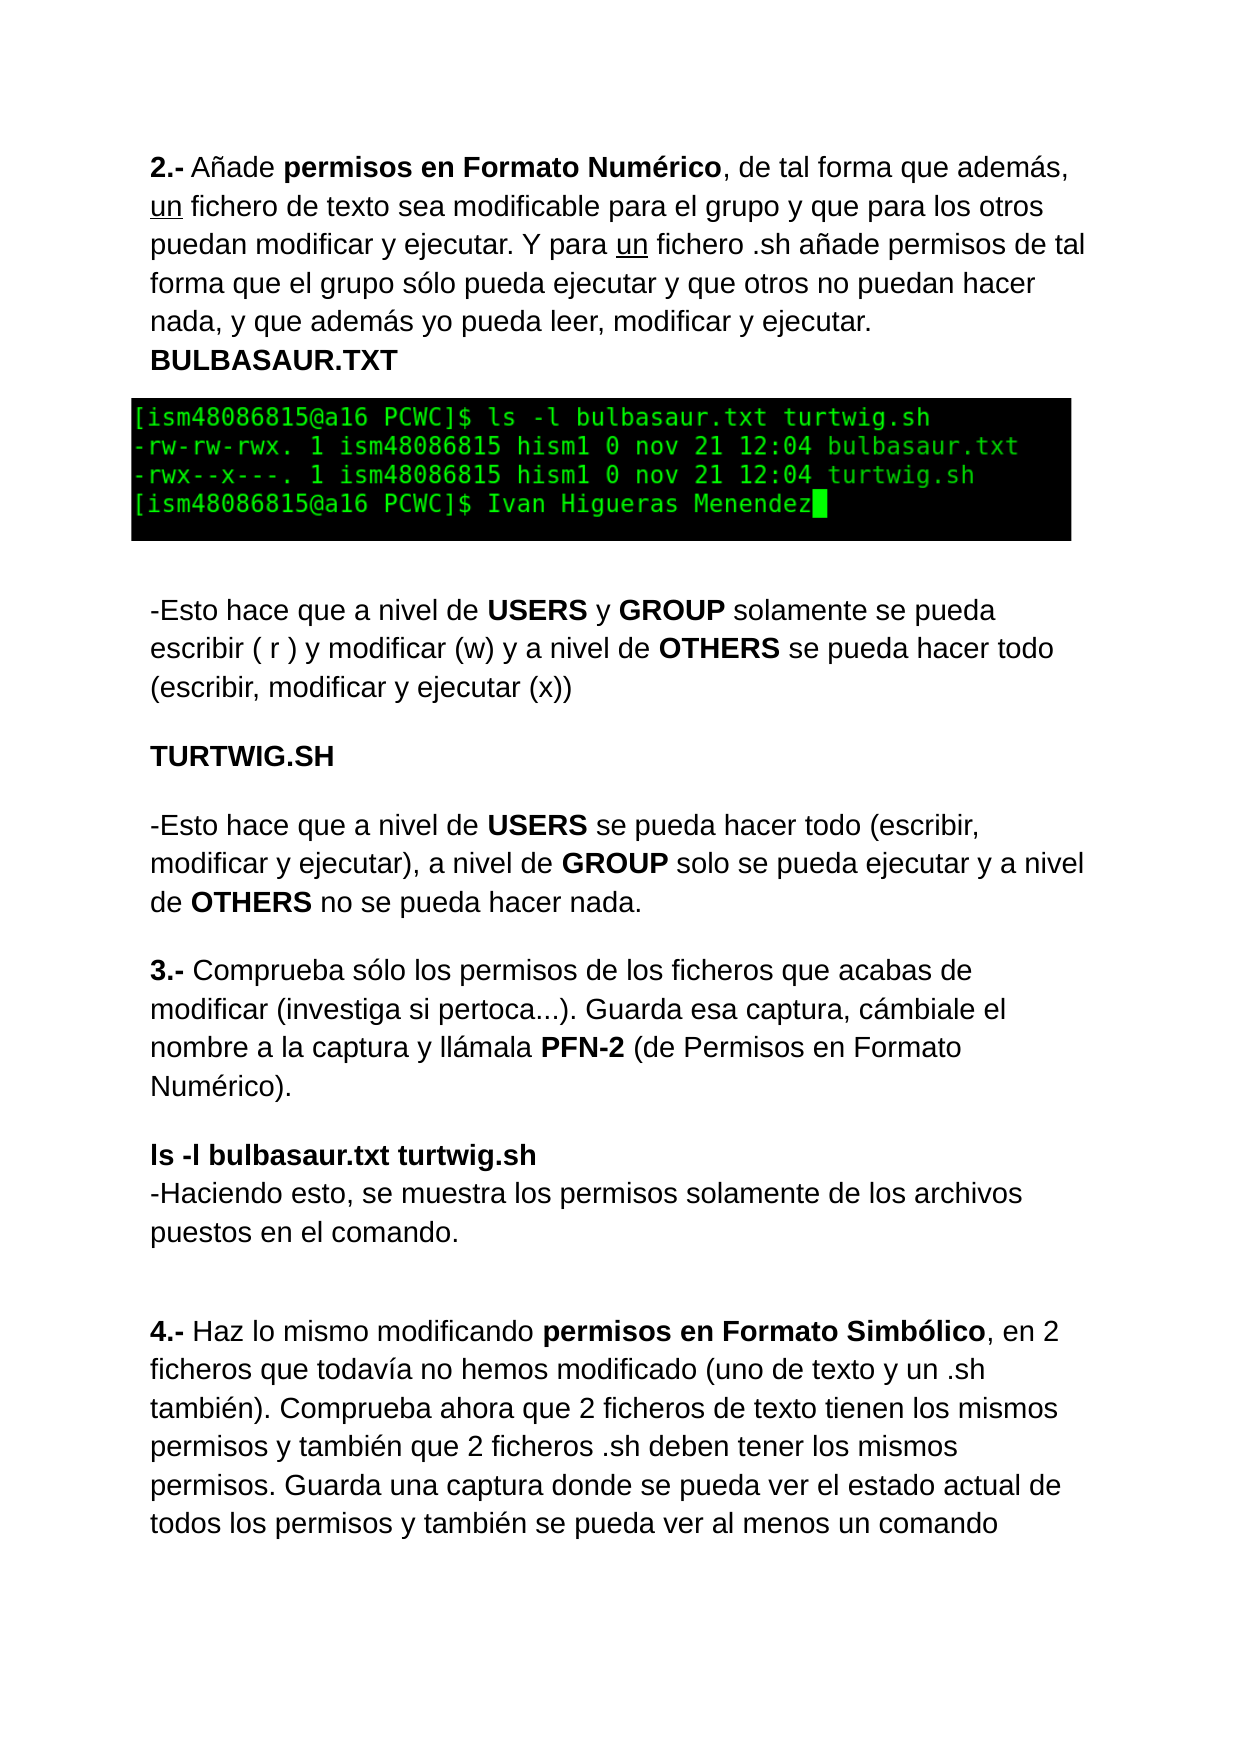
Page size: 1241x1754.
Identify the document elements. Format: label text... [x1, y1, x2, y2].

text -Esto hace que a nivel de USERS se pueda hacer todo (escribir, modificar y ejecutar), a nivel de GROUP solo se pueda ejecutar y a nivel de OTHERS no se pueda hacer nada. [150, 807, 1090, 918]
text 2.-​ Añade permisos en Formato Numérico​, de tal forma que además, un fichero de texto sea modificable para el grupo y que para los otros puedan modificar y ejecutar. Y para un fichero .sh añade permisos de tal forma que el grupo sólo pueda ejecutar y que otros no puedan hacer nada, y que además yo pueda leer, modificar y ejecutar. [150, 150, 1090, 338]
text TURTWIG.SH [150, 739, 1090, 772]
picture [131, 398, 1072, 541]
text -Haciendo esto, se muestra los permisos solamente de los archivos puestos en el comando. [150, 1176, 1090, 1248]
text BULBASAUR.TXT [150, 343, 1090, 376]
text -Esto hace que a nivel de USERS y GROUP solamente se pueda escribir ( r ) y modificar (w) y a nivel de OTHERS se pueda hacer todo (escribir, modificar y ejecutar (x)) [150, 593, 1090, 703]
text 3.-​ Comprueba sólo los permisos de los ficheros que acabas de modificar (investiga si pertoca...). Guarda esa captura, cámbiale el nombre a la captura y llámala PFN-2​ (de Permisos en Formato Numérico). [150, 953, 1090, 1102]
text 4.-​ Haz lo mismo modificando permisos en Formato Simbólico,​ en 2 ficheros que todavía no hemos modificado (uno de texto y un .sh también). Comprueba ahora que 2 ficheros de texto tienen los mismos permisos y también que 2 ficheros .sh deben tener los mismos permisos. Guarda una captura donde se pueda ver el estado actual de todos los permisos y también se pueda ver al menos un comando [150, 1314, 1090, 1540]
text ls -l bulbasaur.txt turtwig.sh [150, 1138, 1090, 1171]
